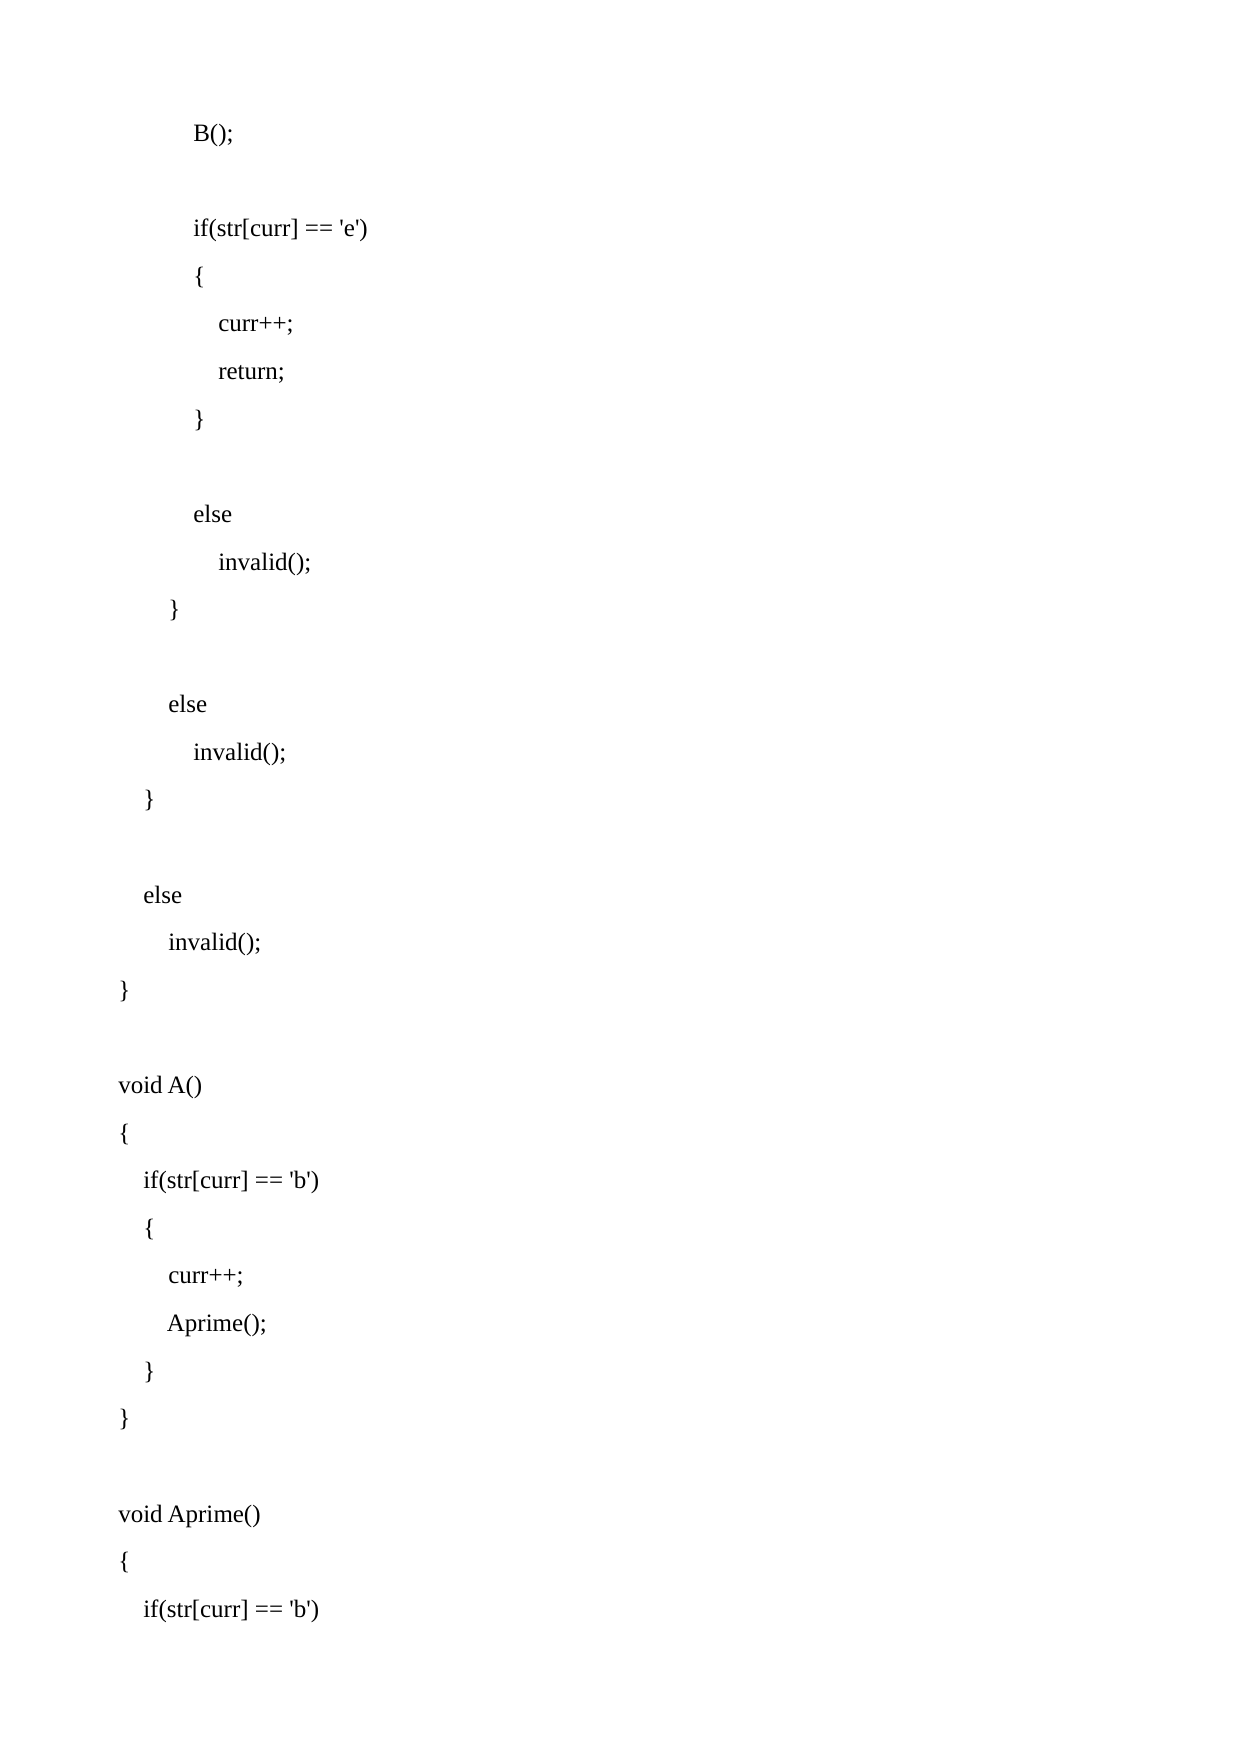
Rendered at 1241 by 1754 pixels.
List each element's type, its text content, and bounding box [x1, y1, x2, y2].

text return; [118, 356, 1122, 385]
text if(str[curr] == 'b') [118, 1165, 1122, 1194]
text } [118, 404, 1122, 432]
text if(str[curr] == 'b') [118, 1594, 1122, 1623]
text } [118, 975, 1122, 1004]
text invalid(); [118, 737, 1122, 766]
text invalid(); [118, 547, 1122, 575]
text B(); [118, 118, 1122, 147]
text { [118, 1546, 1122, 1575]
text { [118, 1118, 1122, 1147]
text if(str[curr] == 'e') [118, 213, 1122, 242]
text Aprime(); [118, 1308, 1122, 1337]
text } [118, 1356, 1122, 1384]
text { [118, 1213, 1122, 1242]
text void A() [118, 1070, 1122, 1099]
text } [118, 1403, 1122, 1432]
text else [118, 499, 1122, 528]
text curr++; [118, 308, 1122, 337]
text curr++; [118, 1261, 1122, 1289]
text { [118, 261, 1122, 290]
text void Aprime() [118, 1499, 1122, 1527]
text } [118, 594, 1122, 623]
text else [118, 689, 1122, 718]
text invalid(); [118, 927, 1122, 956]
text else [118, 880, 1122, 908]
text } [118, 784, 1122, 813]
